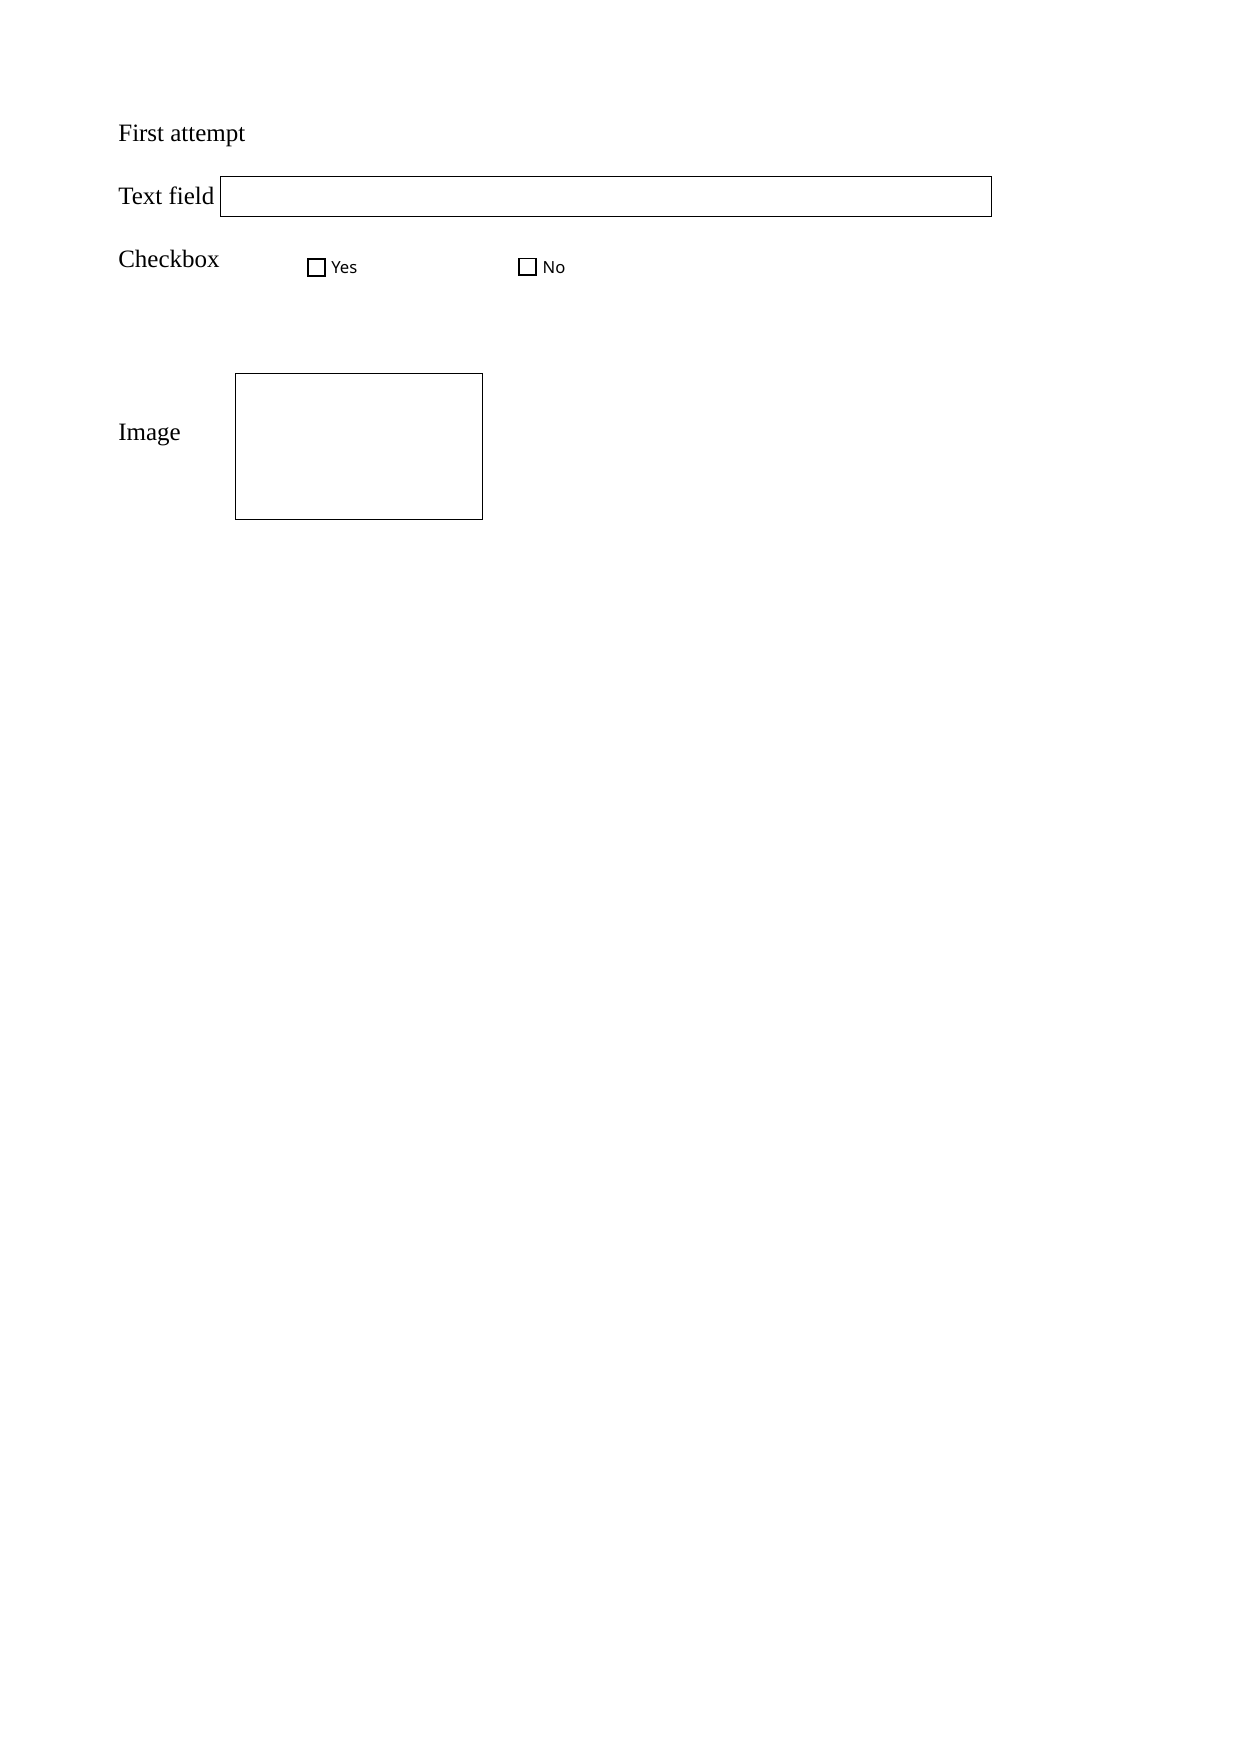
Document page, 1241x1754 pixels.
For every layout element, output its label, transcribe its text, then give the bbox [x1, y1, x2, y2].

text Checkbox [118, 244, 1122, 273]
text [483, 417, 1122, 446]
text Image [118, 417, 235, 446]
text Text field [118, 176, 220, 216]
text [236, 417, 482, 446]
text [992, 176, 1122, 216]
text First attempt [118, 118, 1122, 147]
